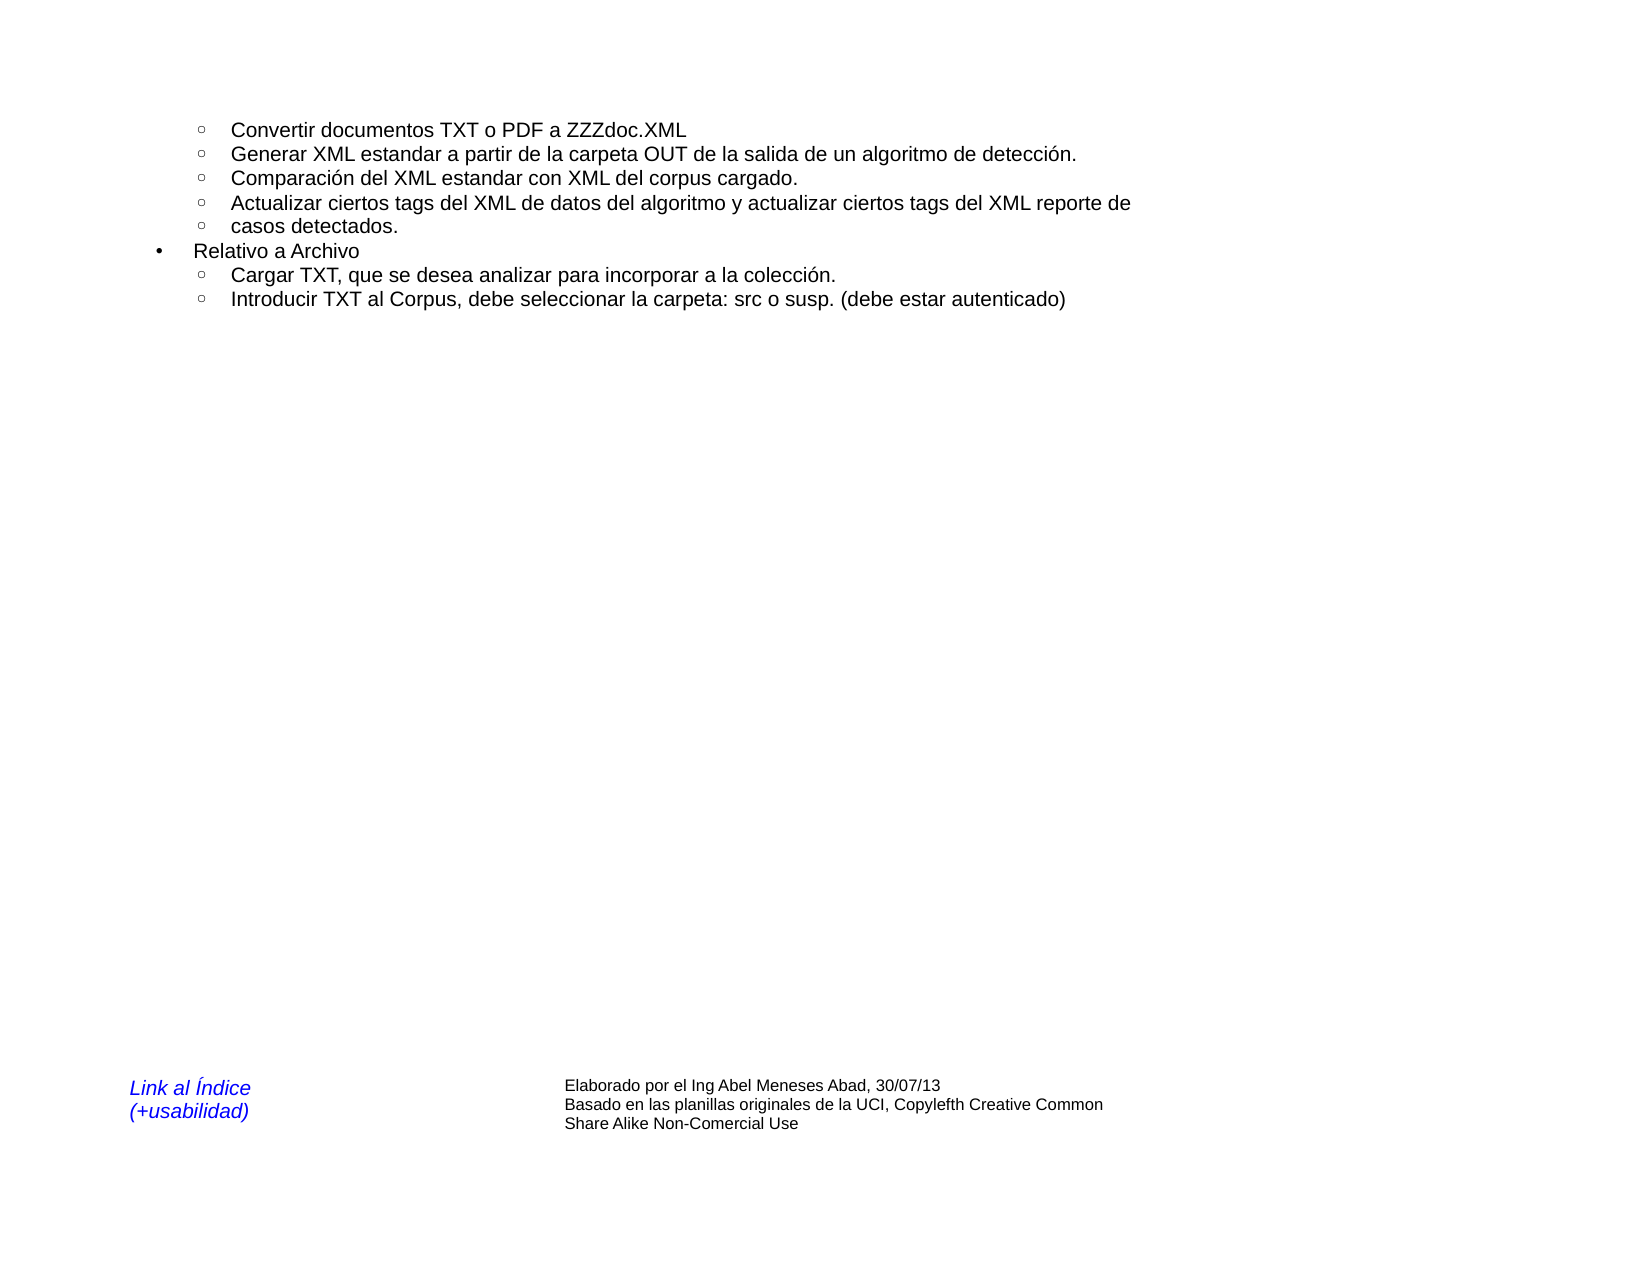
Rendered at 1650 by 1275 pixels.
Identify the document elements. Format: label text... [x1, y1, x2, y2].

list Cargar TXT, que se desea analizar para incorporar a la colección. [193, 262, 1532, 287]
list Comparación del XML estandar con XML del corpus cargado. [193, 166, 1532, 190]
list Actualizar ciertos tags del XML de datos del algoritmo y actualizar ciertos tags del XML reporte de [193, 190, 1532, 214]
list Relativo a Archivo [156, 238, 1532, 262]
list Generar XML estandar a partir de la carpeta OUT de la salida de un algoritmo de detección. [193, 142, 1532, 166]
list casos detectados. [193, 214, 1532, 238]
list Introducir TXT al Corpus, debe seleccionar la carpeta: src o susp. (debe estar autenticado) [193, 287, 1532, 311]
list Convertir documentos TXT o PDF a ZZZdoc.XML [193, 118, 1532, 142]
